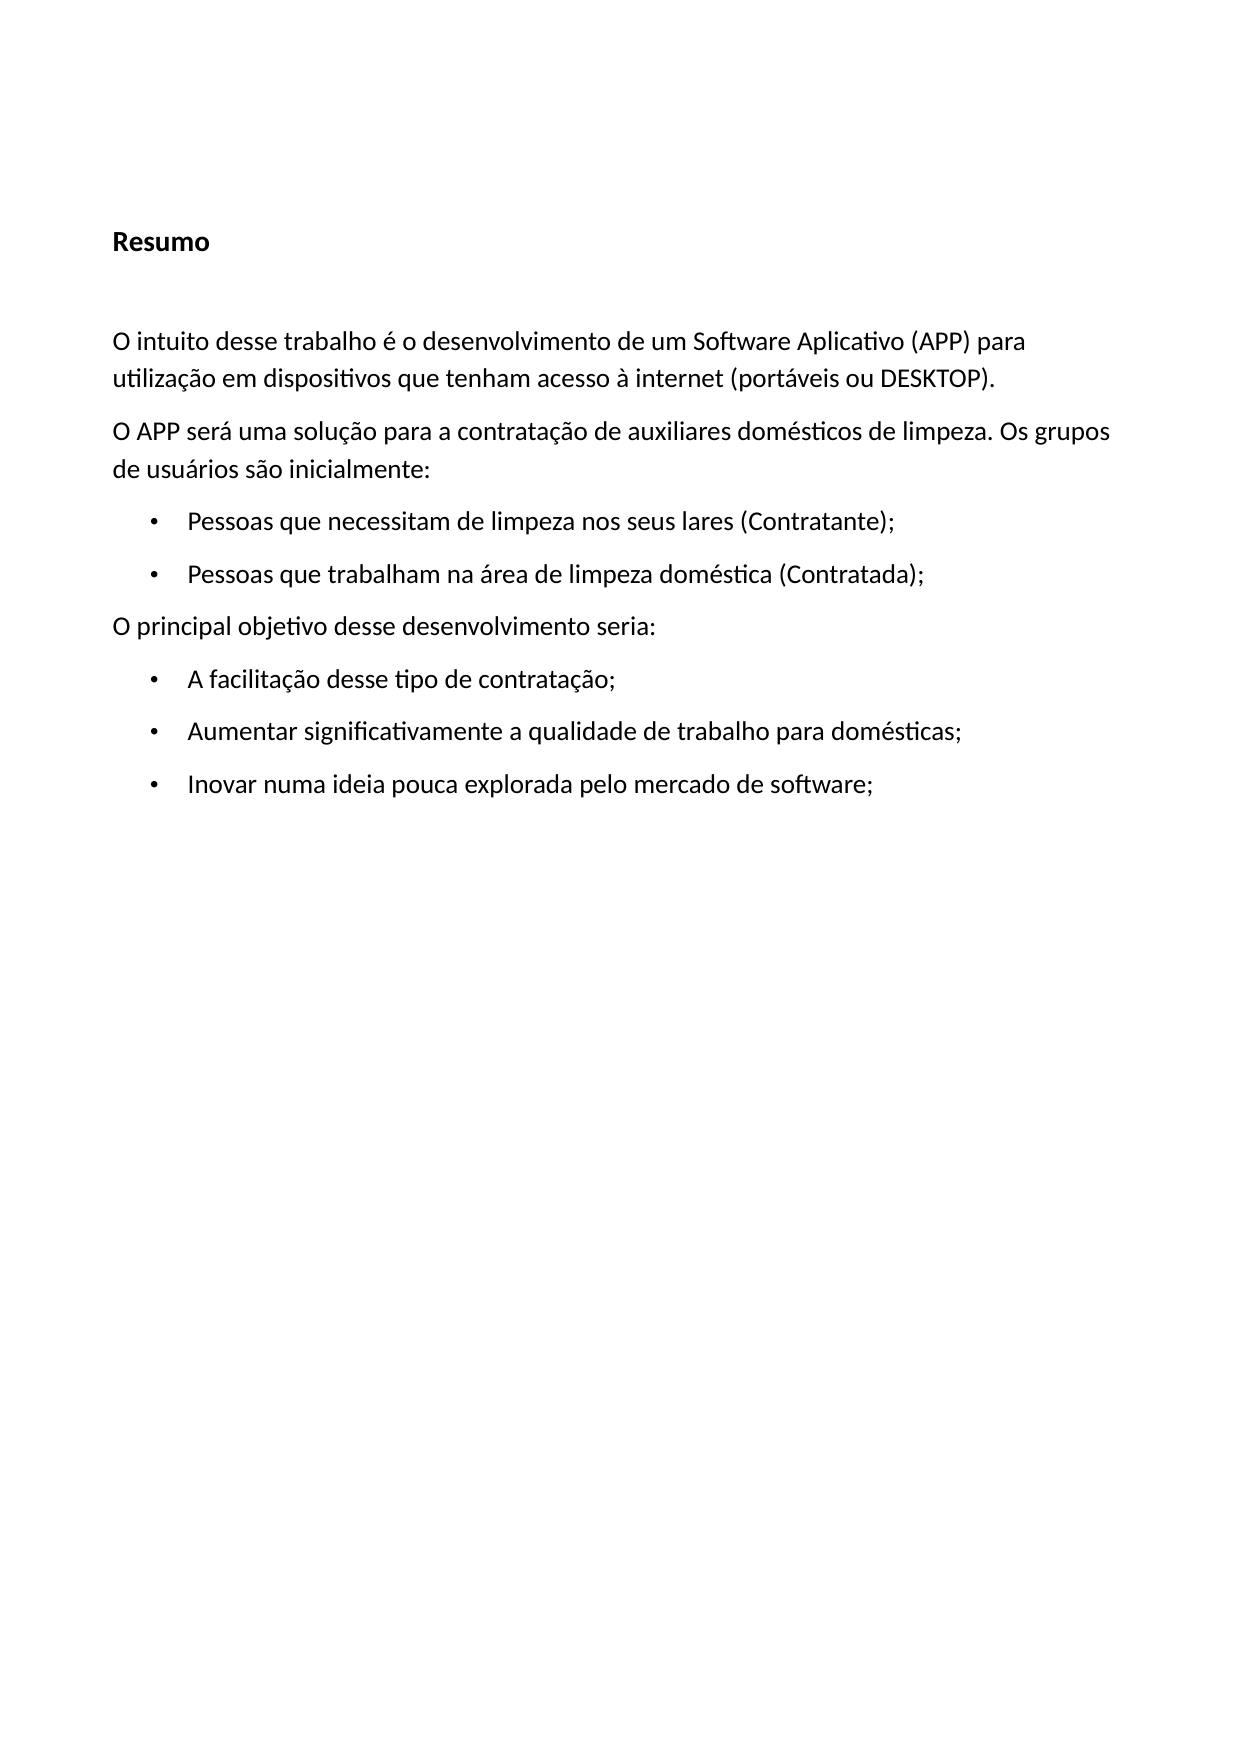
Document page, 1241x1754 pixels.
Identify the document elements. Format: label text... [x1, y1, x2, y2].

list Aumentar significativamente a qualidade de trabalho para domésticas; [150, 714, 1128, 748]
text O APP será uma solução para a contratação de auxiliares domésticos de limpeza. Os grupos de usuários são inicialmente: [112, 414, 1128, 485]
text O principal objetivo desse desenvolvimento seria: [112, 609, 1128, 643]
list Inovar numa ideia pouca explorada pelo mercado de software; [150, 767, 1128, 800]
subtitle Resumo [112, 223, 1128, 259]
list Pessoas que trabalham na área de limpeza doméstica (Contratada); [150, 557, 1128, 590]
list A facilitação desse tipo de contratação; [150, 662, 1128, 695]
list Pessoas que necessitam de limpeza nos seus lares (Contratante); [150, 504, 1128, 538]
text O intuito desse trabalho é o desenvolvimento de um Software Aplicativo (APP) para utilização em dispositivos que tenham acesso à internet (portáveis ou DESKTOP). [112, 324, 1128, 395]
